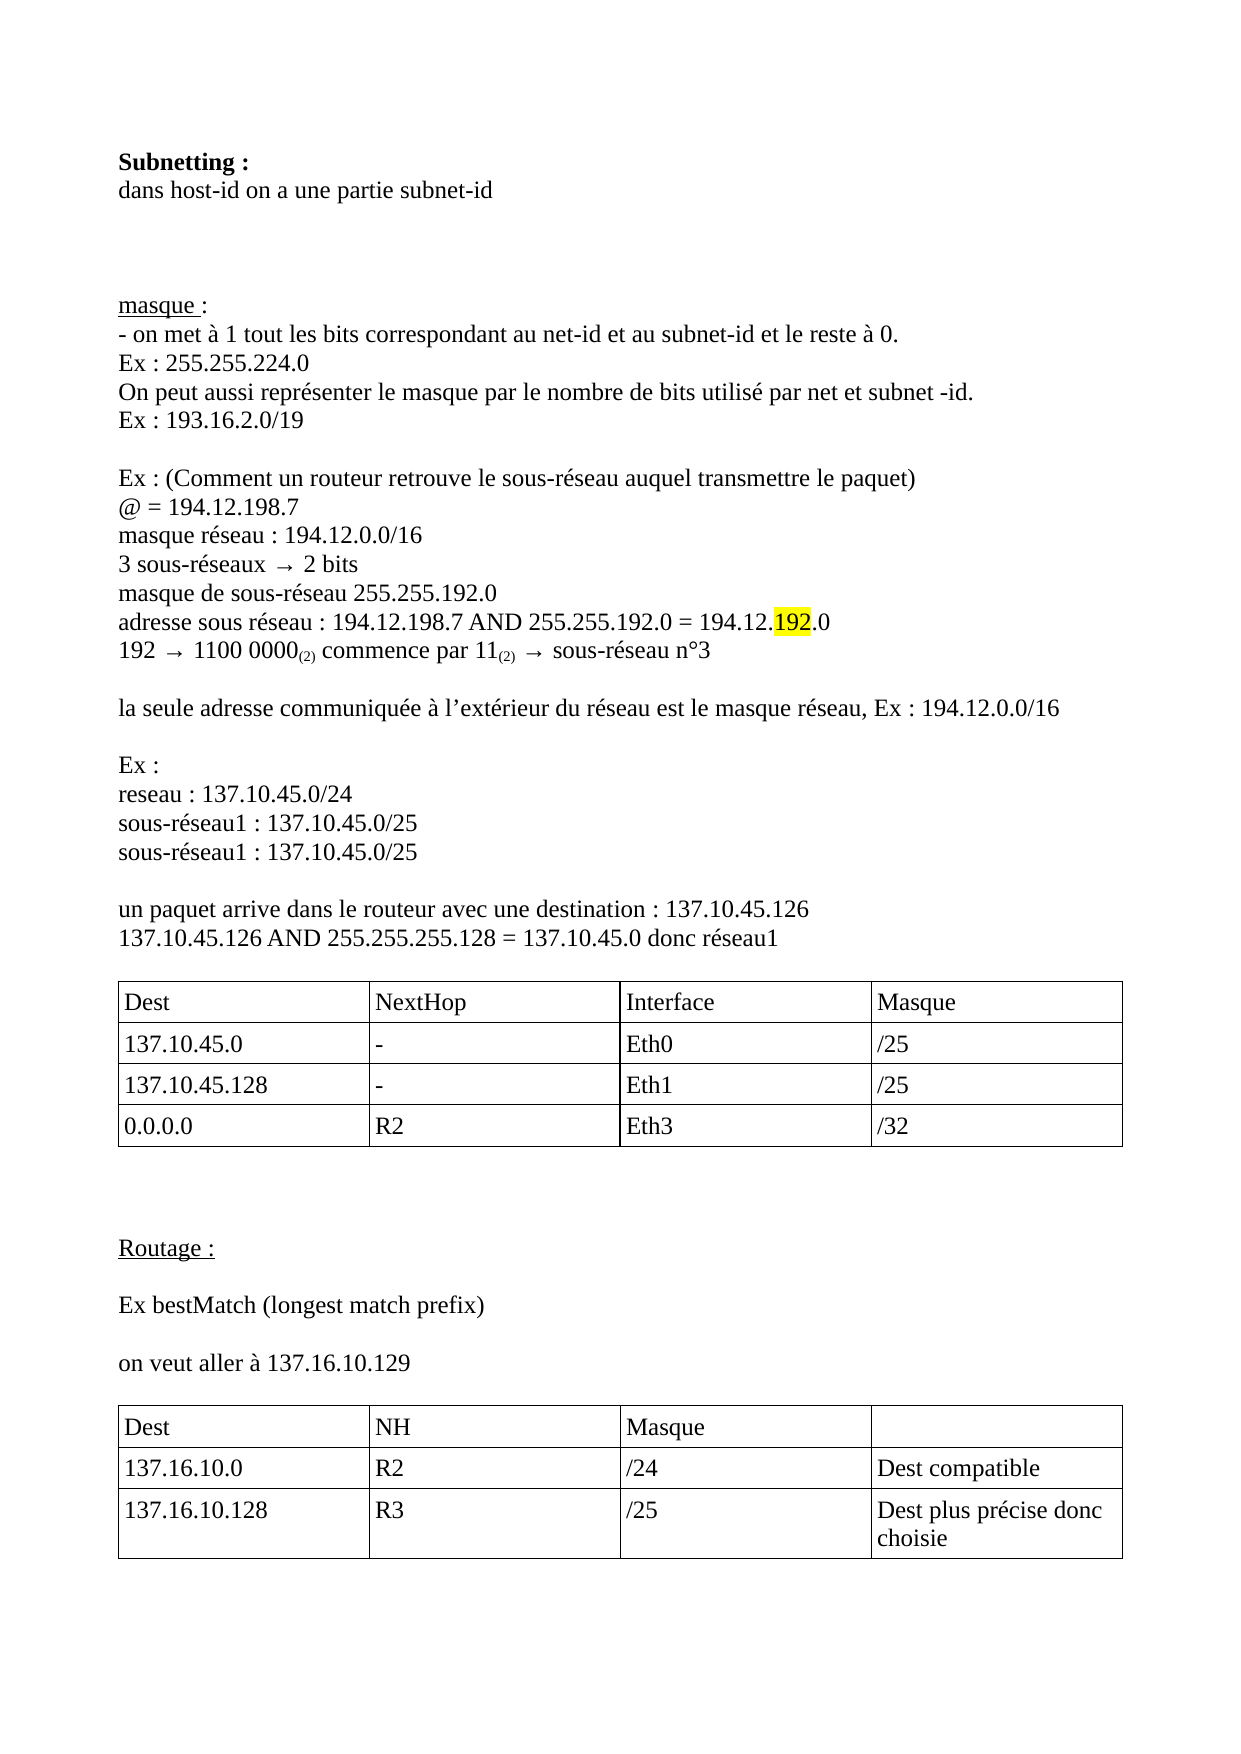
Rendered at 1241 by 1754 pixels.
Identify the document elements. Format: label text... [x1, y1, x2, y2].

table_header Dest [119, 982, 369, 1022]
table_cell 137.16.10.0 [119, 1448, 369, 1488]
table_cell - [370, 1023, 619, 1063]
text On peut aussi représenter le masque par le nombre de bits utilisé par net et subnet -id. [118, 377, 1122, 406]
text sous-réseau1 : 137.10.45.0/25 [118, 808, 1122, 837]
table_header [872, 1406, 1122, 1447]
text dans host-id on a une partie subnet-id [118, 176, 1122, 204]
text adresse sous réseau : 194.12.198.7 AND 255.255.192.0 = 194.12.192.0 [118, 607, 1122, 636]
table_cell /24 [621, 1448, 871, 1488]
table_header Masque [872, 982, 1122, 1022]
text Ex : [118, 751, 1122, 779]
table_cell R3 [370, 1489, 620, 1558]
table_cell Dest plus précise donc choisie [872, 1489, 1122, 1558]
table_cell Dest compatible [872, 1448, 1122, 1488]
text masque réseau : 194.12.0.0/16 [118, 521, 1122, 549]
text masque de sous-réseau 255.255.192.0 [118, 578, 1122, 607]
table_cell /32 [872, 1105, 1122, 1146]
text Ex bestMatch (longest match prefix) [118, 1290, 1122, 1319]
text Ex : 193.16.2.0/19 [118, 406, 1122, 434]
text Subnetting : [118, 147, 1122, 176]
text un paquet arrive dans le routeur avec une destination : 137.10.45.126 [118, 894, 1122, 923]
text 137.10.45.126 AND 255.255.255.128 = 137.10.45.0 donc réseau1 [118, 923, 1122, 952]
table_cell 137.16.10.128 [119, 1489, 369, 1558]
text Routage : [118, 1233, 1122, 1262]
table_cell Eth0 [621, 1023, 871, 1063]
table_header Interface [621, 982, 871, 1022]
text la seule adresse communiquée à l’extérieur du réseau est le masque réseau, Ex : 194.12.0.0/16 [118, 693, 1122, 722]
table_cell R2 [370, 1448, 620, 1488]
table_cell R2 [370, 1105, 619, 1146]
table_header NextHop [370, 982, 619, 1022]
text on veut aller à 137.16.10.129 [118, 1348, 1122, 1377]
table_cell /25 [872, 1064, 1122, 1104]
table_cell 137.10.45.128 [119, 1064, 369, 1104]
table_cell 137.10.45.0 [119, 1023, 369, 1063]
table_cell 0.0.0.0 [119, 1105, 369, 1146]
text 192 → 1100 0000(2) commence par 11(2) → sous-réseau n°3 [118, 636, 1122, 664]
table_header Dest [119, 1406, 369, 1447]
text reseau : 137.10.45.0/24 [118, 779, 1122, 808]
text @ = 194.12.198.7 [118, 492, 1122, 521]
table_header Masque [621, 1406, 871, 1447]
table_cell Eth1 [621, 1064, 871, 1104]
table_cell - [370, 1064, 619, 1104]
table_cell Eth3 [621, 1105, 871, 1146]
text sous-réseau1 : 137.10.45.0/25 [118, 837, 1122, 866]
text Ex : (Comment un routeur retrouve le sous-réseau auquel transmettre le paquet) [118, 463, 1122, 492]
table_cell /25 [872, 1023, 1122, 1063]
text Ex : 255.255.224.0 [118, 348, 1122, 377]
text masque : [118, 291, 1122, 319]
table_cell /25 [621, 1489, 871, 1558]
text - on met à 1 tout les bits correspondant au net-id et au subnet-id et le reste à 0. [118, 319, 1122, 348]
table_header NH [370, 1406, 620, 1447]
text 3 sous-réseaux → 2 bits [118, 549, 1122, 578]
